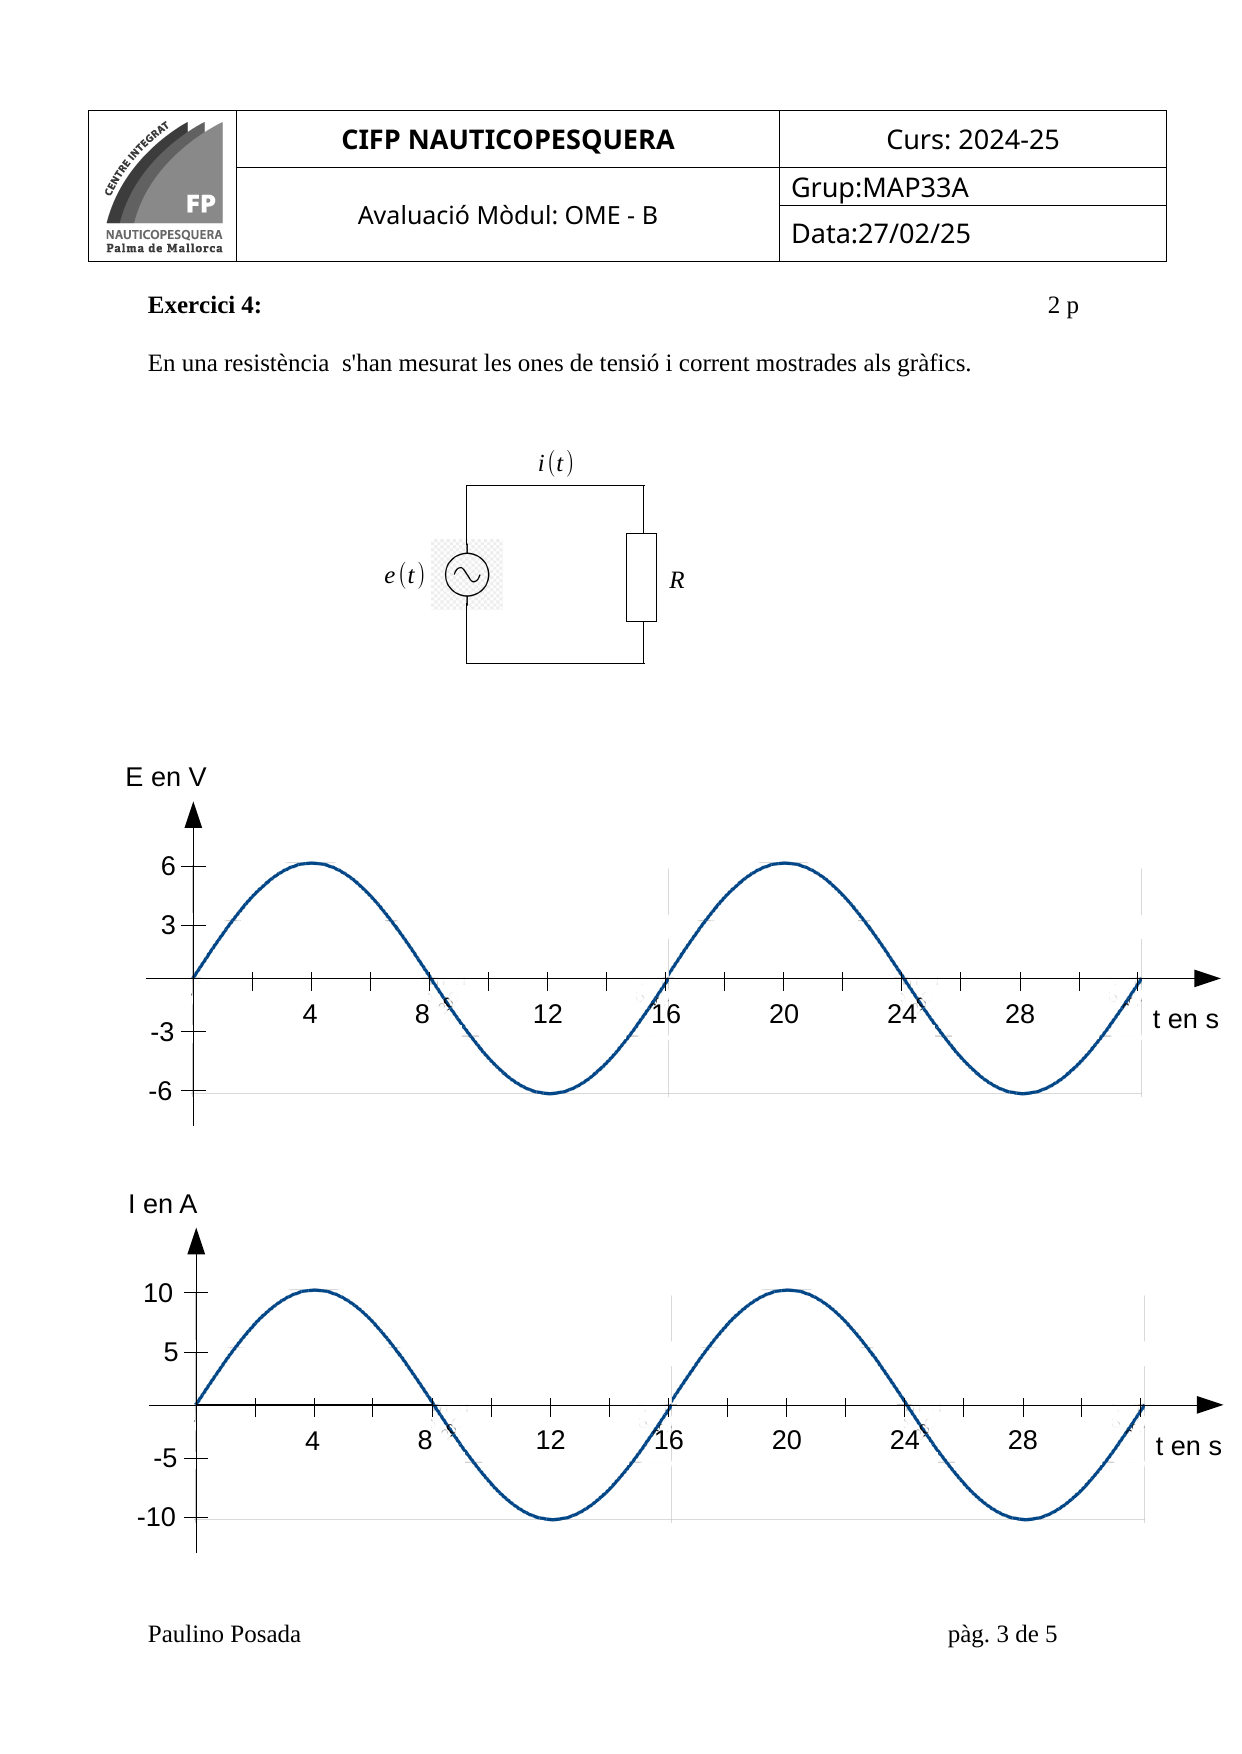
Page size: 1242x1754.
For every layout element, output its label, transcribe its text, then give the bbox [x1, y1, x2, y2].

text En una resistència s'han mesurat les ones de tensió i corrent mostrades als gràfics. [148, 348, 1094, 377]
picture [194, 859, 1142, 978]
picture [194, 979, 1142, 1097]
picture [431, 539, 503, 610]
picture [197, 1406, 1145, 1523]
picture [197, 1286, 1145, 1405]
text Exercici 4: 2 p [148, 290, 1094, 319]
picture [100, 111, 229, 260]
